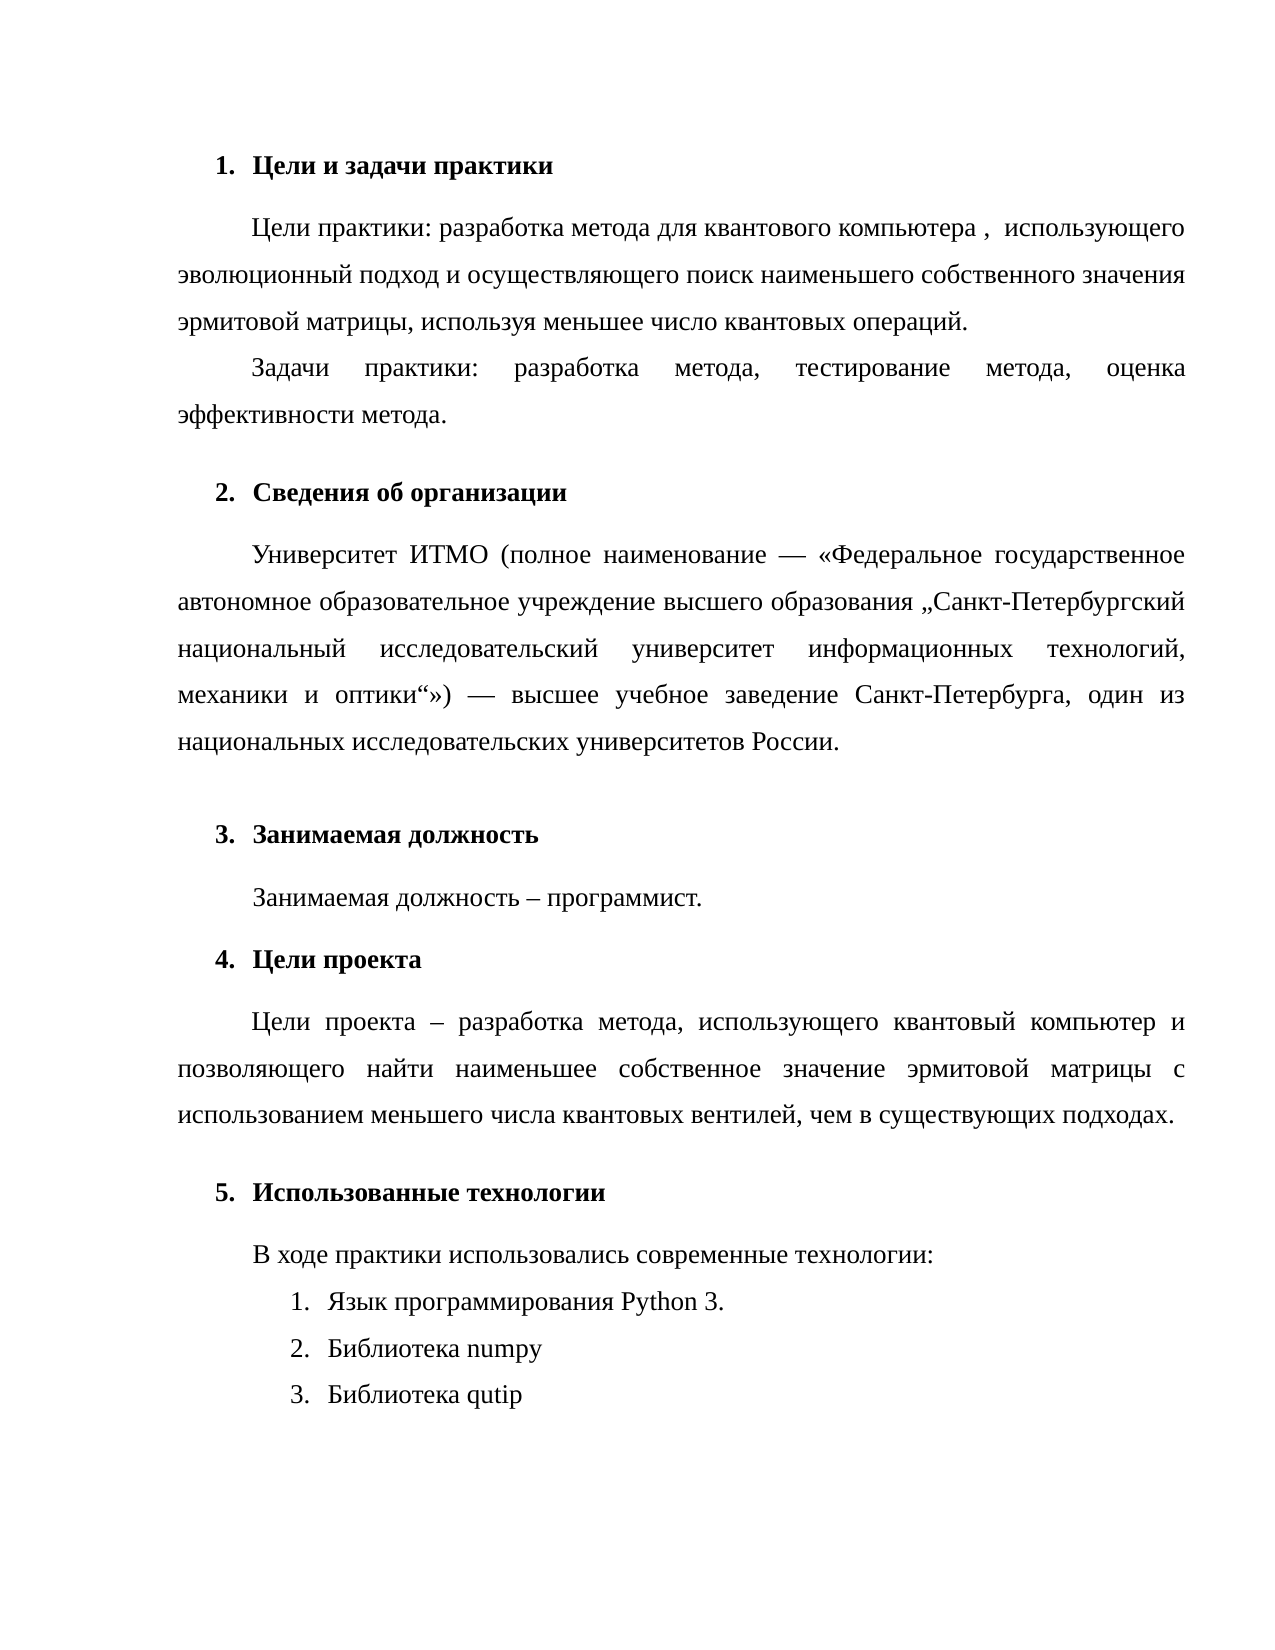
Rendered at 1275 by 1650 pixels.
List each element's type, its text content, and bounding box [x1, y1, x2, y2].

text Задачи практики: разработка метода, тестирование метода, оценка эффективности метода. [177, 352, 1186, 429]
list Цели и задачи практики [215, 149, 1186, 180]
text Университет ИТМО (полное наименование — «Федеральное государственное автономное образовательное учреждение высшего образования „Санкт-Петербургский национальный исследовательский университет информационных технологий, механики и оптики“») — высшее учебное заведение Санкт-Петербурга, один из национальных исследовательских университетов России. [177, 538, 1186, 756]
list Занимаемая должность – программист. [215, 881, 1186, 912]
list В ходе практики использовались современные технологии: [215, 1239, 1186, 1270]
list Цели проекта [215, 943, 1186, 974]
list Библиотека qutip [290, 1379, 1186, 1410]
list Использованные технологии [215, 1176, 1186, 1207]
list Сведения об организации [215, 476, 1186, 507]
list Язык программирования Python 3. [290, 1285, 1186, 1316]
text Цели проекта – разработка метода, использующего квантовый компьютер и позволяющего найти наименьшее собственное значение эрмитовой матрицы с использованием меньшего числа квантовых вентилей, чем в существующих подходах. [177, 1005, 1186, 1130]
list Библиотека numpy [290, 1332, 1186, 1363]
text Цели практики: разработка метода для квантового компьютера , использующего эволюционный подход и осуществляющего поиск наименьшего собственного значения эрмитовой матрицы, используя меньшее число квантовых операций. [177, 212, 1186, 336]
list Занимаемая должность [215, 818, 1186, 849]
